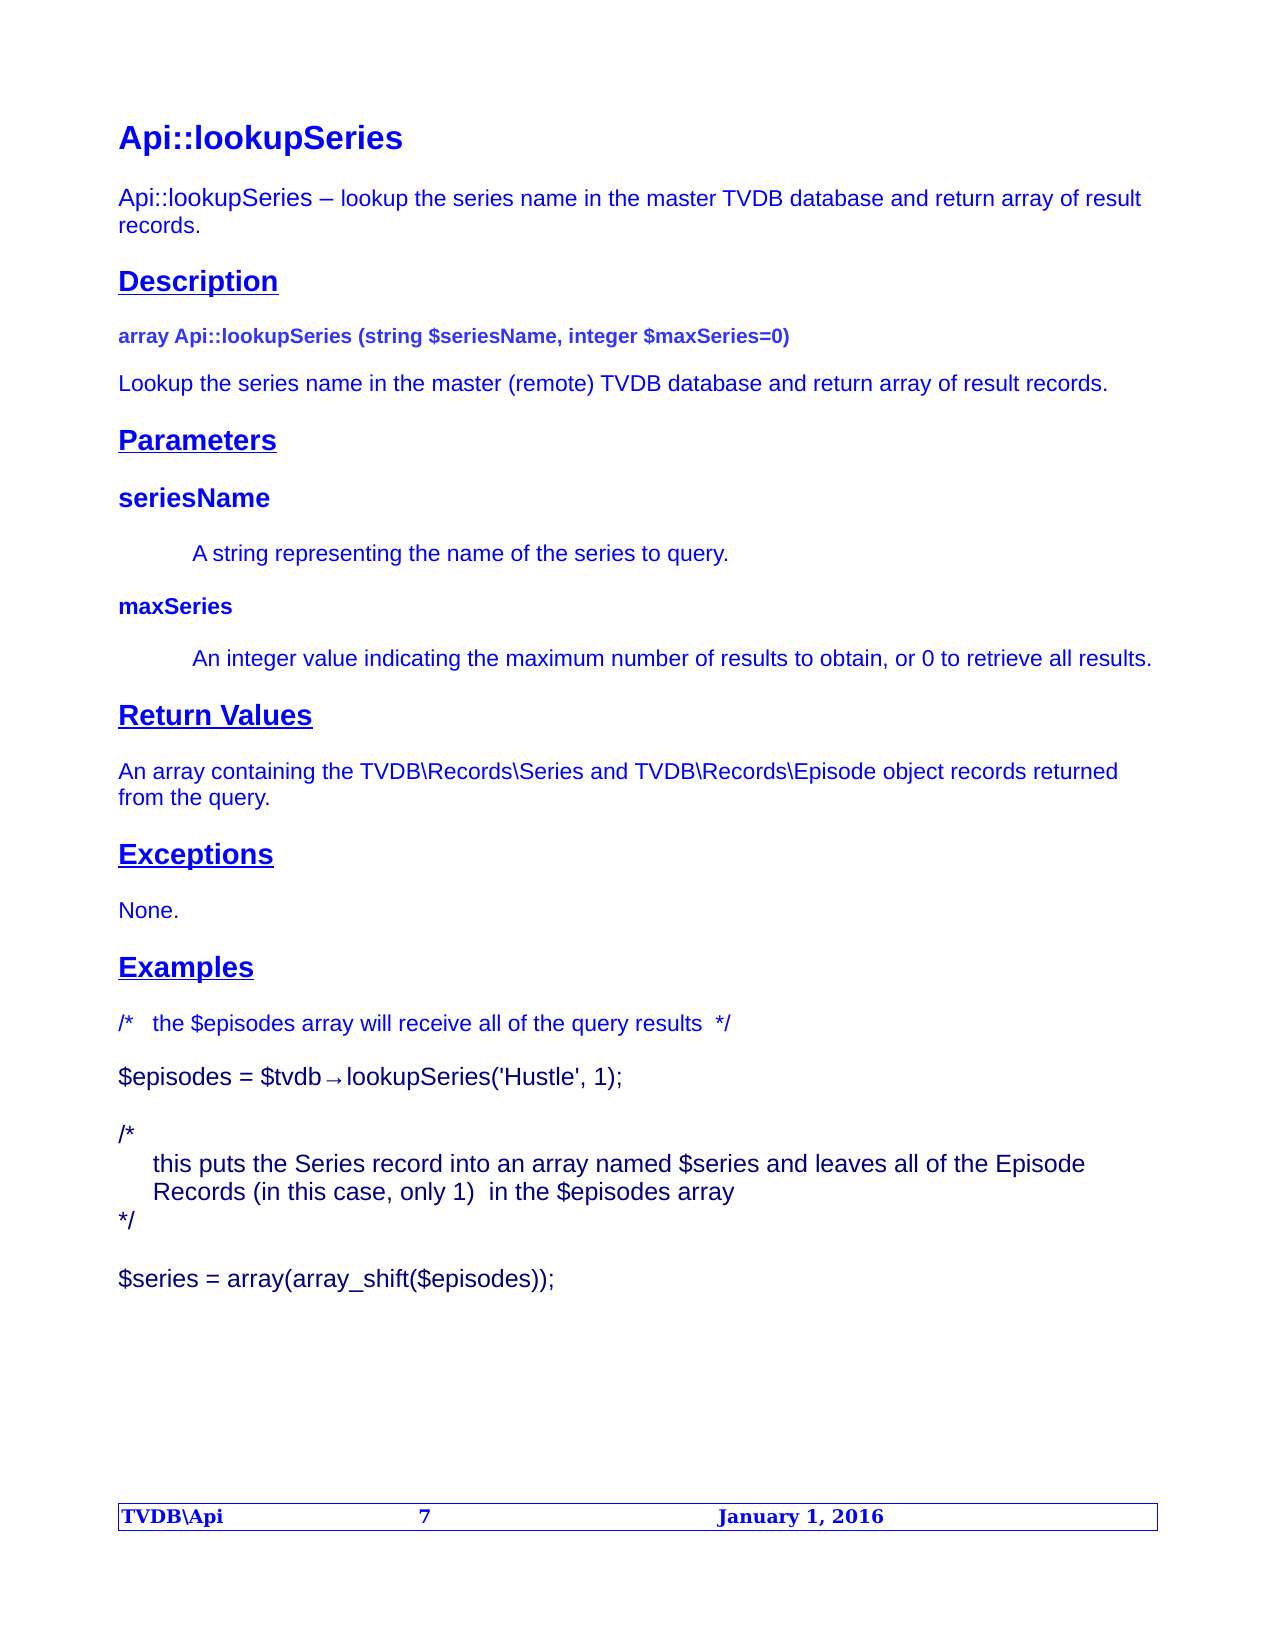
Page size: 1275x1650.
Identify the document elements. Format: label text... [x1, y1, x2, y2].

title Parameters [118, 422, 1157, 456]
text An integer value indicating the maximum number of results to obtain, or 0 to retrieve all results. [192, 645, 1157, 672]
text A string representing the name of the series to query. [192, 540, 1157, 566]
title this puts the Series record into an array named $series and leaves all of the Episode [118, 1148, 1157, 1177]
title An array containing the TVDB\Records\Series and TVDB\Records\Episode object records returned from the query. [118, 758, 1157, 811]
title Api::lookupSeries [118, 118, 1157, 157]
title Api::lookupSeries – lookup the series name in the master TVDB database and return array of result records. [118, 183, 1157, 238]
title /* [118, 1120, 1157, 1148]
title None. [118, 897, 1157, 923]
title Return Values [118, 698, 1157, 732]
title $series = array(array_shift($episodes)); [118, 1263, 1157, 1292]
title Examples [118, 950, 1157, 983]
title Records (in this case, only 1) in the $episodes array [118, 1177, 1157, 1206]
title */ [118, 1206, 1157, 1235]
title seriesName [118, 482, 1157, 514]
title Lookup the series name in the master (remote) TVDB database and return array of result records. [118, 370, 1157, 396]
list array Api::lookupSeries (string $seriesName, integer $maxSeries=0) [118, 324, 1157, 348]
title $episodes = $tvdb→lookupSeries('Hustle', 1); [118, 1062, 1157, 1091]
text maxSeries [118, 593, 1157, 619]
title Exceptions [118, 837, 1157, 871]
title /* the $episodes array will receive all of the query results */ [118, 1009, 1157, 1036]
text Description [118, 264, 1157, 298]
